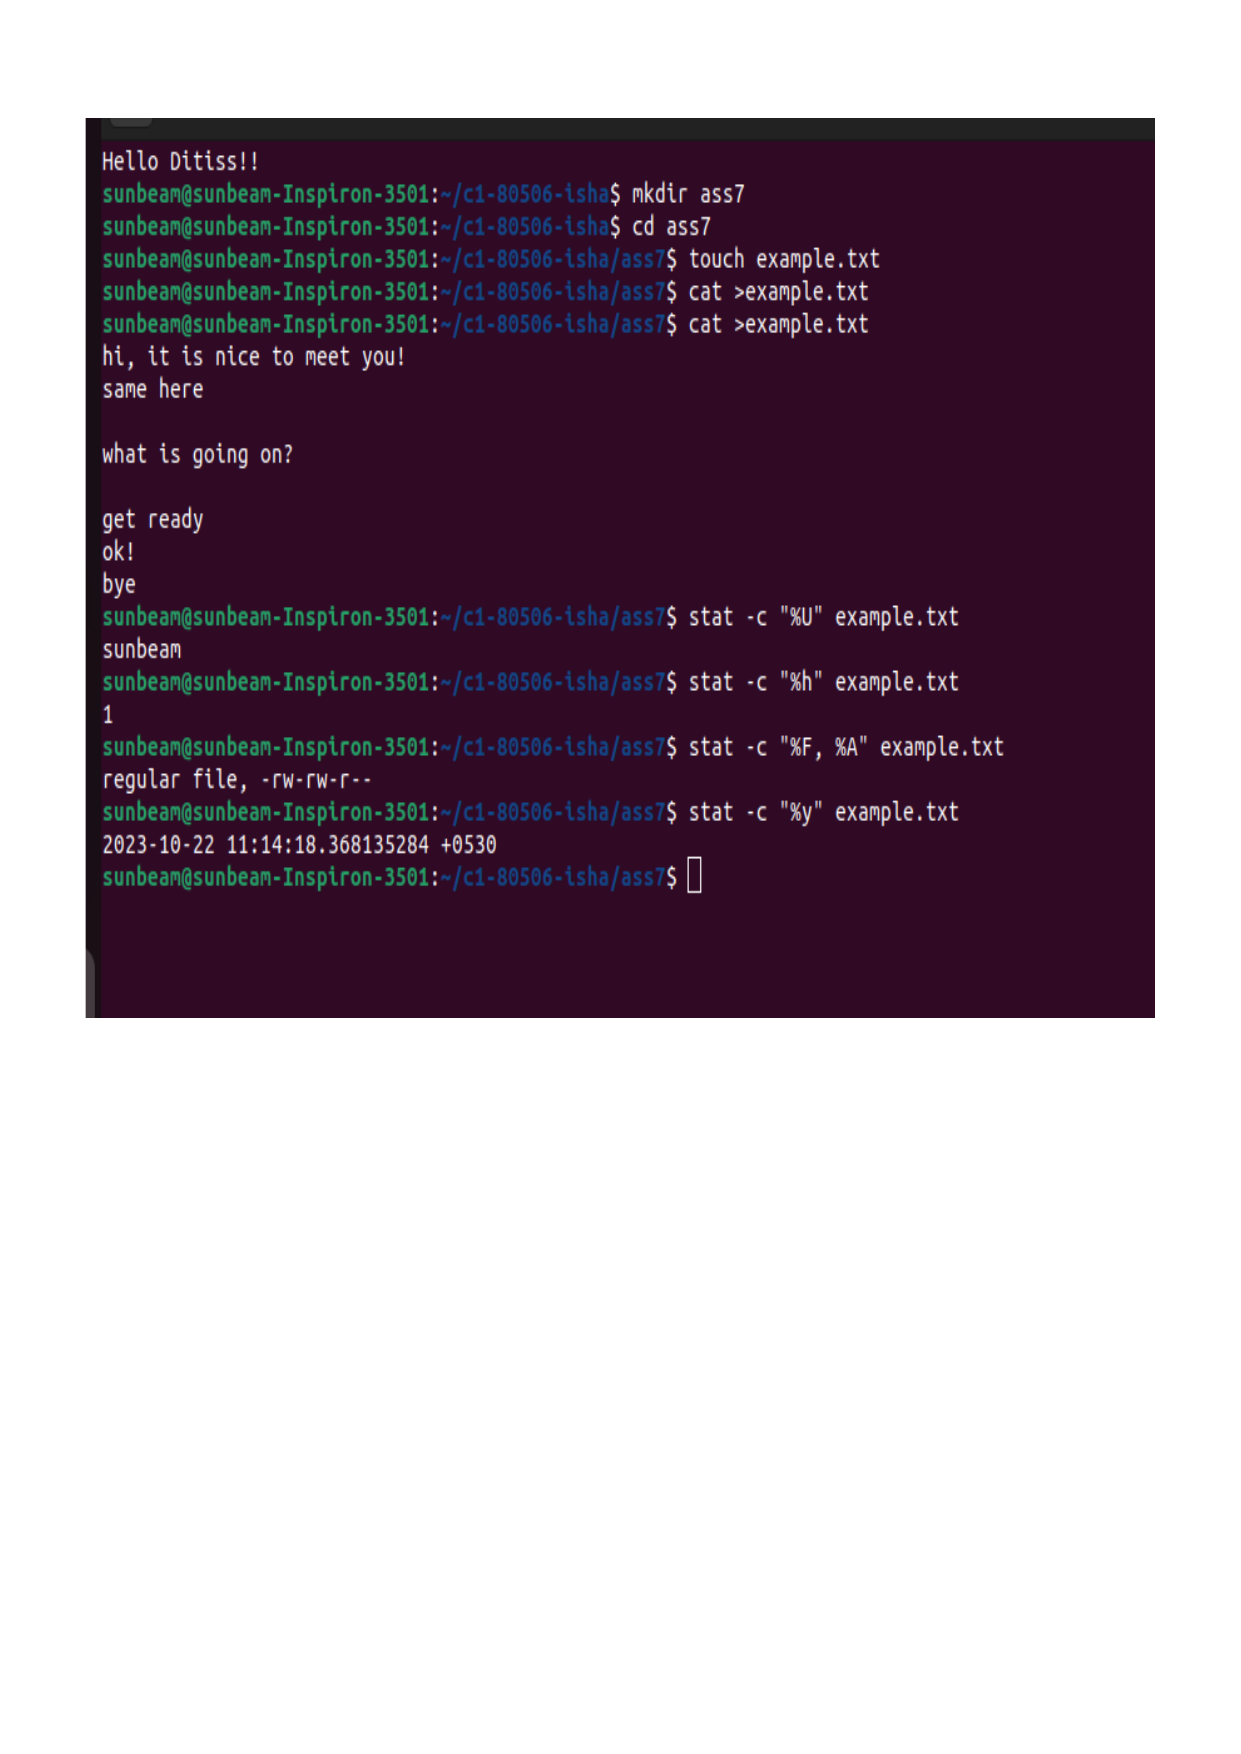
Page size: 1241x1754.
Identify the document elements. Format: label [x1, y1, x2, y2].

picture [85, 118, 1155, 1018]
